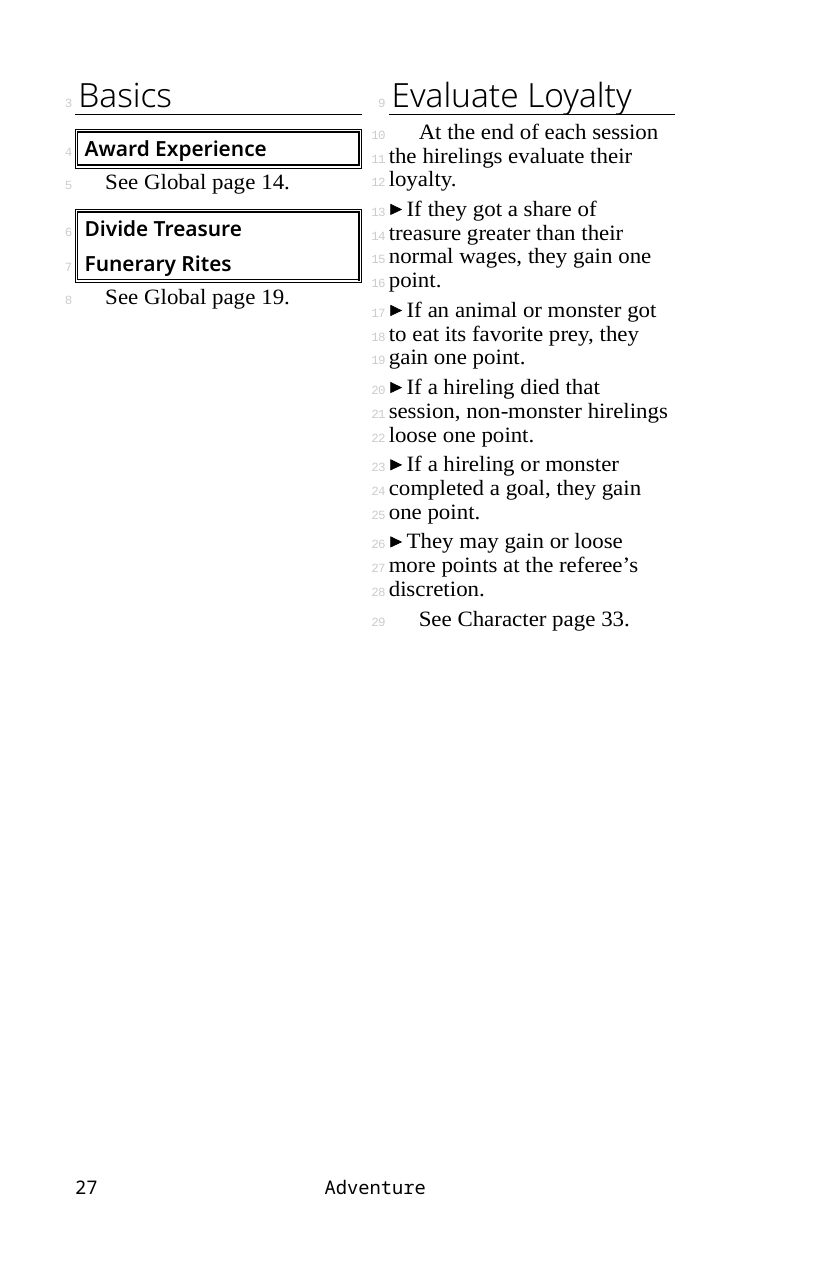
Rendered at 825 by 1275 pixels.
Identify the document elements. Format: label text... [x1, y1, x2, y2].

text See Global page 14. [75, 171, 362, 194]
list If a hireling or monster completed a goal, they gain one point. [388, 453, 675, 524]
list If an animal or monster got to eat its favorite prey, they gain one point. [388, 298, 675, 370]
subtitle Basics [75, 75, 362, 114]
list If they got a share of treasure greater than their normal wages, they gain one point. [388, 198, 675, 292]
list They may gain or loose more points at the referee’s discretion. [388, 530, 675, 601]
text At the end of each session the hirelings evaluate their loyalty. [388, 120, 675, 192]
subtitle Divide treasure [78, 213, 358, 241]
subtitle Funerary Rites [78, 244, 358, 279]
list If a hireling died that session, non-monster hirelings loose one point. [388, 376, 675, 447]
text See Global page 21. [75, 285, 362, 309]
text See Character page 33. [388, 607, 675, 631]
subtitle Evaluate Loyalty [388, 75, 675, 114]
